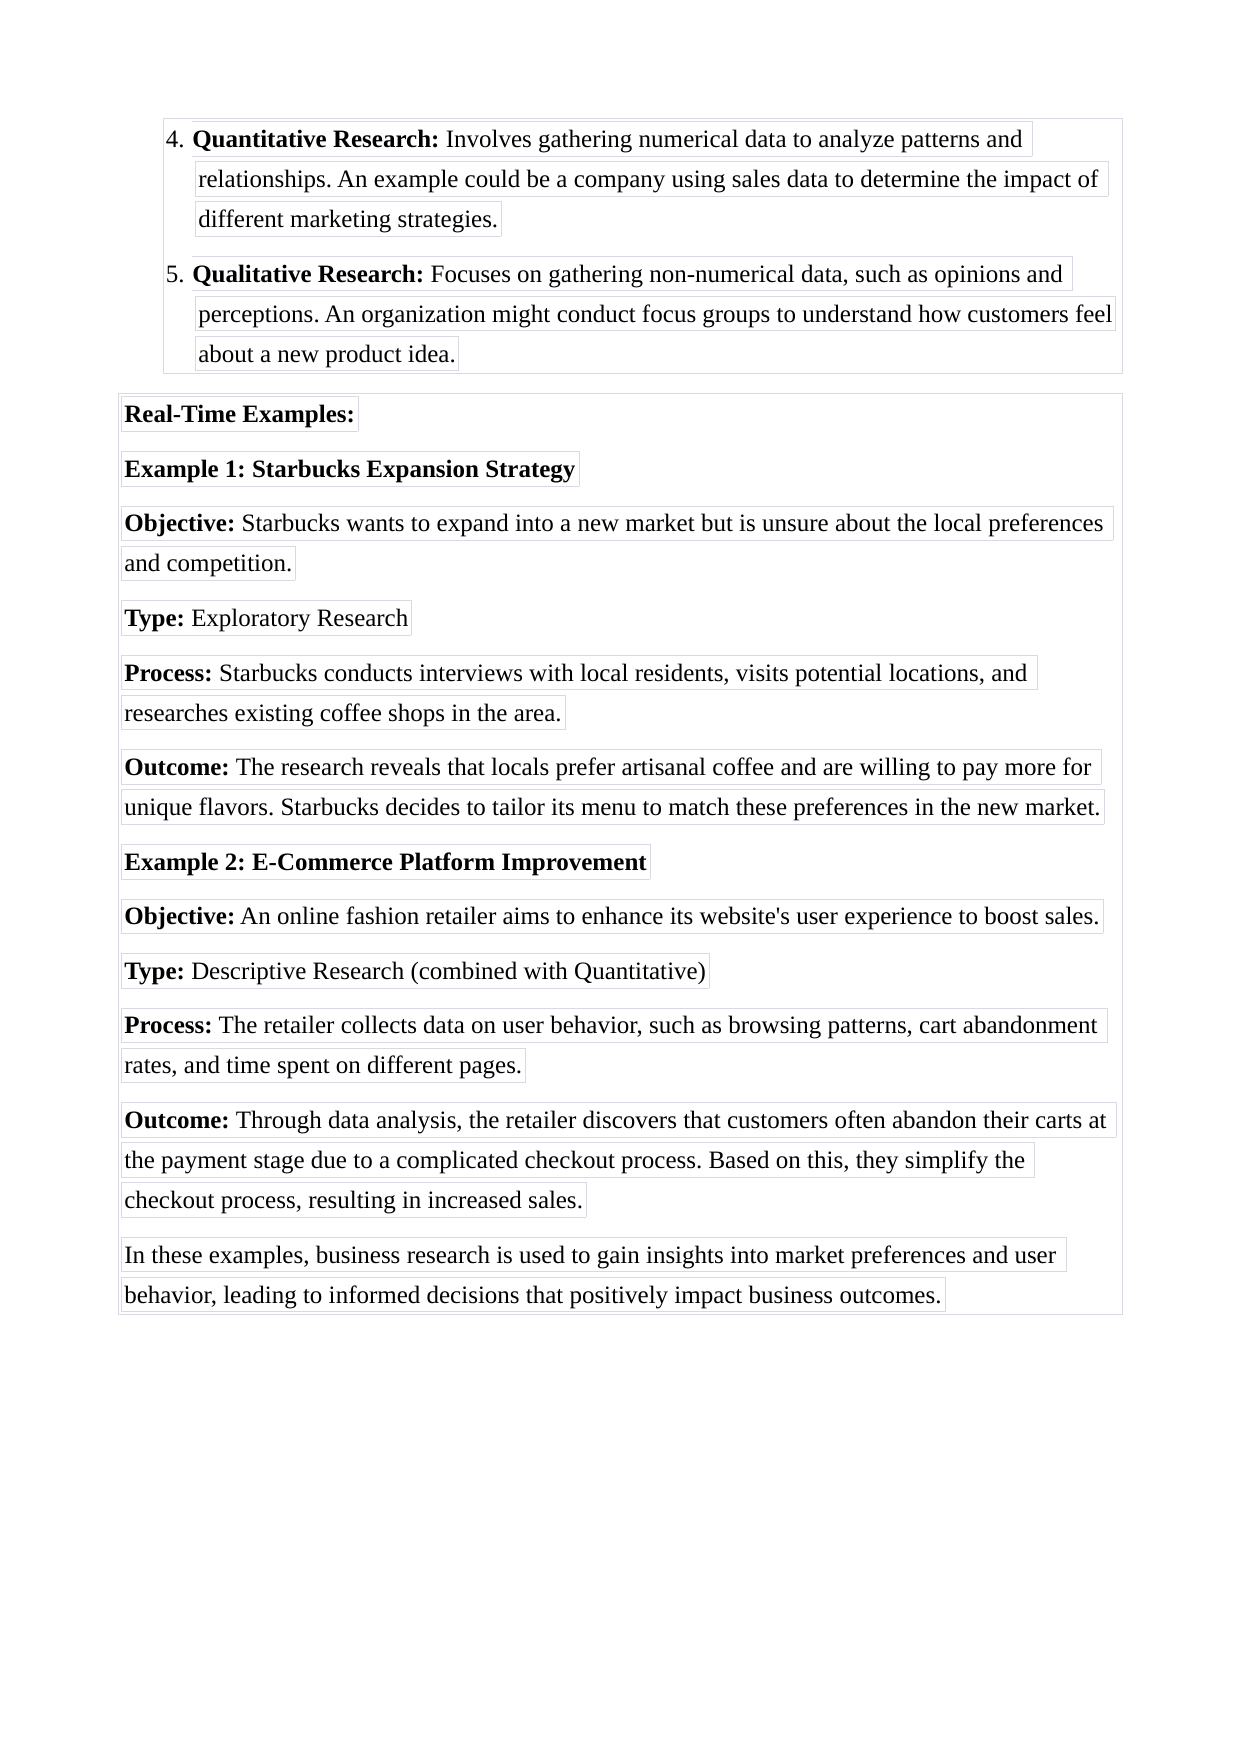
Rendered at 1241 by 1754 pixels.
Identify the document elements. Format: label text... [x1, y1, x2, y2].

text Objective: Starbucks wants to expand into a new market but is unsure about the local preferences and competition. [119, 502, 1122, 580]
text Type: Descriptive Research (combined with Quantitative) [119, 950, 1122, 988]
text Outcome: The research reveals that locals prefer artisanal coffee and are willing to pay more for unique flavors. Starbucks decides to tailor its menu to match these preferences in the new market. [119, 746, 1122, 824]
text Type: Exploratory Research [119, 597, 1122, 635]
list Quantitative Research: Involves gathering numerical data to analyze patterns and relationships. An example could be a company using sales data to determine the impact of different marketing strategies. [164, 119, 1122, 236]
text Example 2: E-Commerce Platform Improvement [119, 841, 1122, 879]
text Real-Time Examples: [119, 394, 1122, 431]
text Process: Starbucks conducts interviews with local residents, visits potential locations, and researches existing coffee shops in the area. [119, 652, 1122, 729]
text Objective: An online fashion retailer aims to enhance its website's user experience to boost sales. [119, 895, 1122, 933]
list Qualitative Research: Focuses on gathering non-numerical data, such as opinions and perceptions. An organization might conduct focus groups to understand how customers feel about a new product idea. [164, 253, 1122, 373]
text Outcome: Through data analysis, the retailer discovers that customers often abandon their carts at the payment stage due to a complicated checkout process. Based on this, they simplify the checkout process, resulting in increased sales. [119, 1099, 1122, 1217]
text In these examples, business research is used to gain insights into market preferences and user behavior, leading to informed decisions that positively impact business outcomes. [119, 1234, 1122, 1314]
text Process: The retailer collects data on user behavior, such as browsing patterns, cart abandonment rates, and time spent on different pages. [119, 1004, 1122, 1082]
text Example 1: Starbucks Expansion Strategy [119, 448, 1122, 486]
